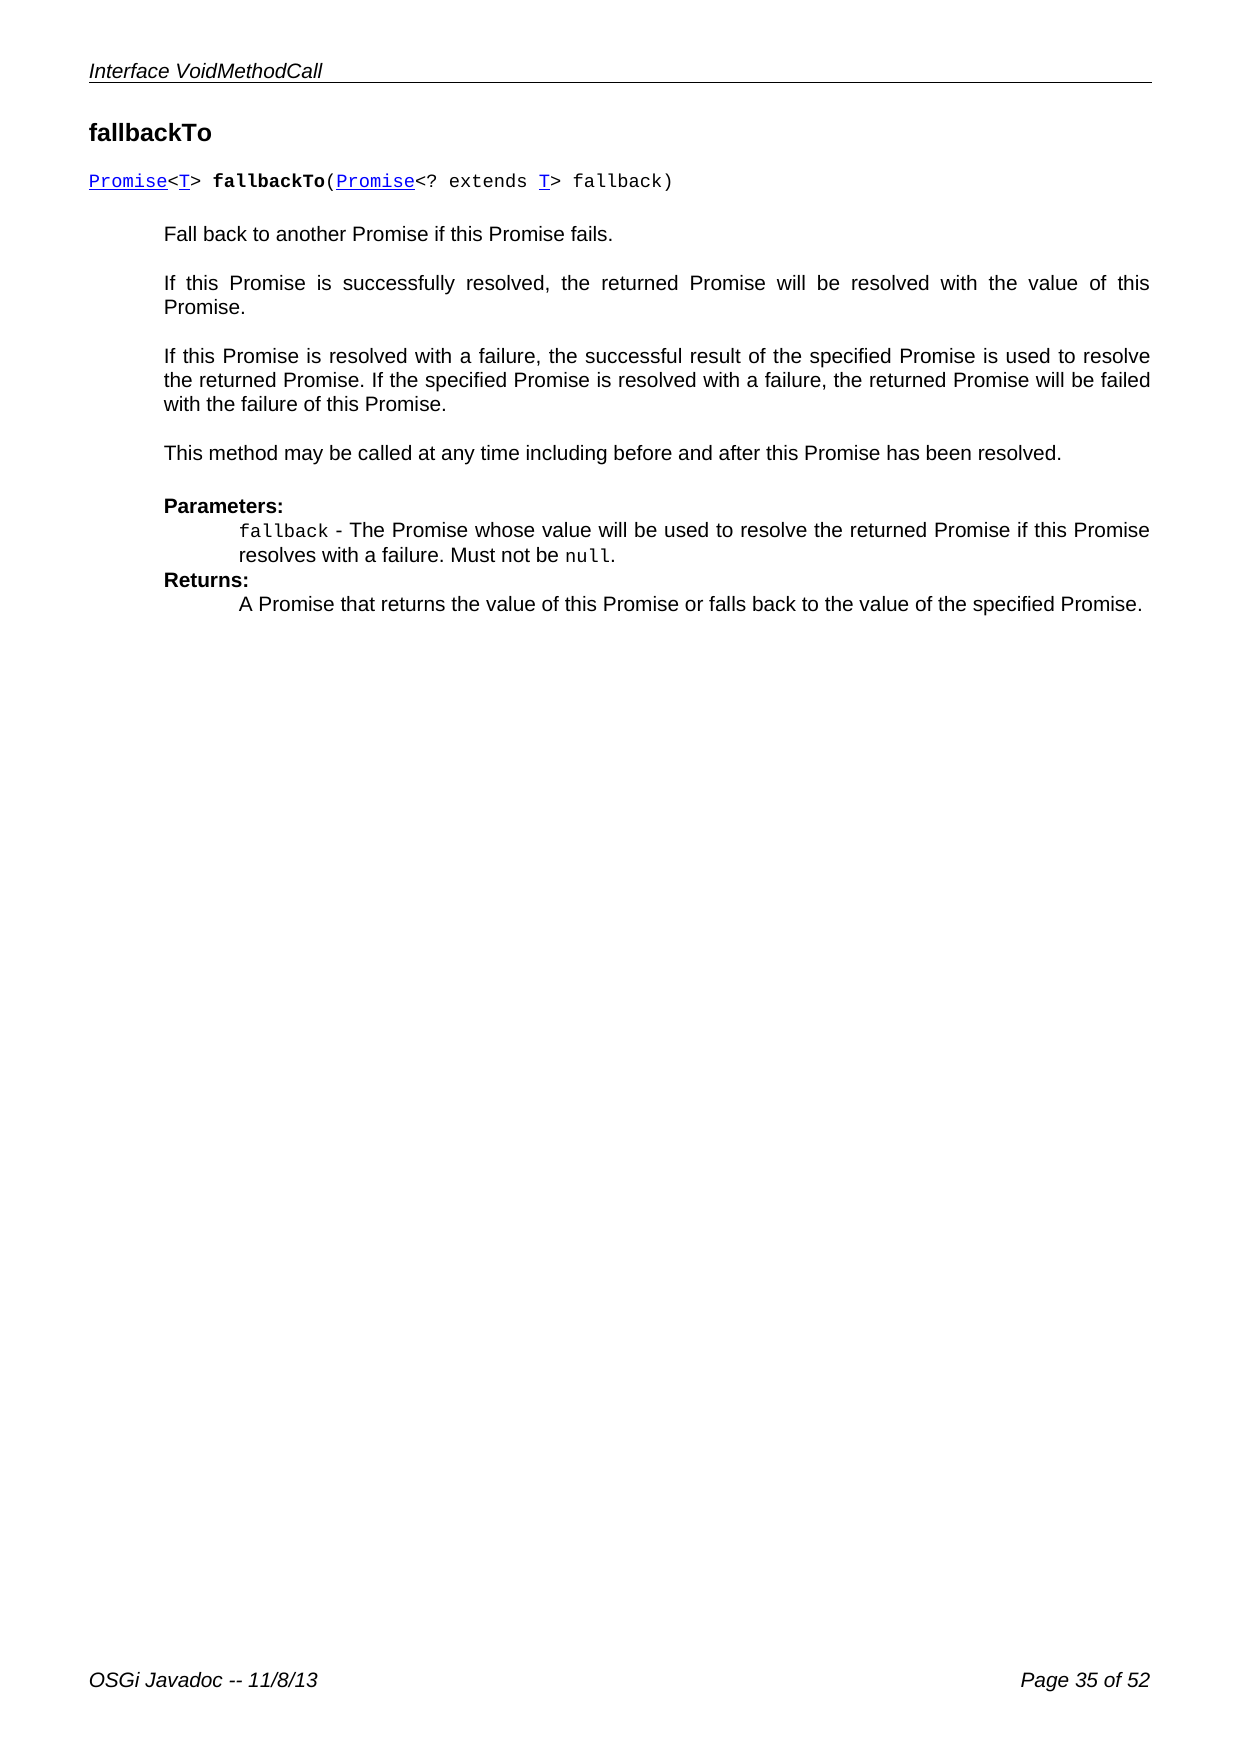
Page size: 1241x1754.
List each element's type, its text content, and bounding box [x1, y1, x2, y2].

text Promise<T> fallbackTo(Promise<? extends T> fallback) [88, 171, 1152, 193]
text Parameters: [163, 494, 1152, 518]
text Fall back to another Promise if this Promise fails. [163, 222, 1152, 246]
text If this Promise is successfully resolved, the returned Promise will be resolved with the value of this Promise. [163, 271, 1152, 319]
text fallback - The Promise whose value will be used to resolve the returned Promise if this Promise resolves with a failure. Must not be null. [238, 518, 1152, 568]
text If this Promise is resolved with a failure, the successful result of the specified Promise is used to resolve the returned Promise. If the specified Promise is resolved with a failure, the returned Promise will be failed with the failure of this Promise. [163, 344, 1152, 416]
text Returns: [163, 568, 1152, 592]
subtitle fallbackTo [88, 118, 1152, 147]
text This method may be called at any time including before and after this Promise has been resolved. [163, 441, 1152, 464]
text A Promise that returns the value of this Promise or falls back to the value of the specified Promise. [238, 592, 1152, 616]
